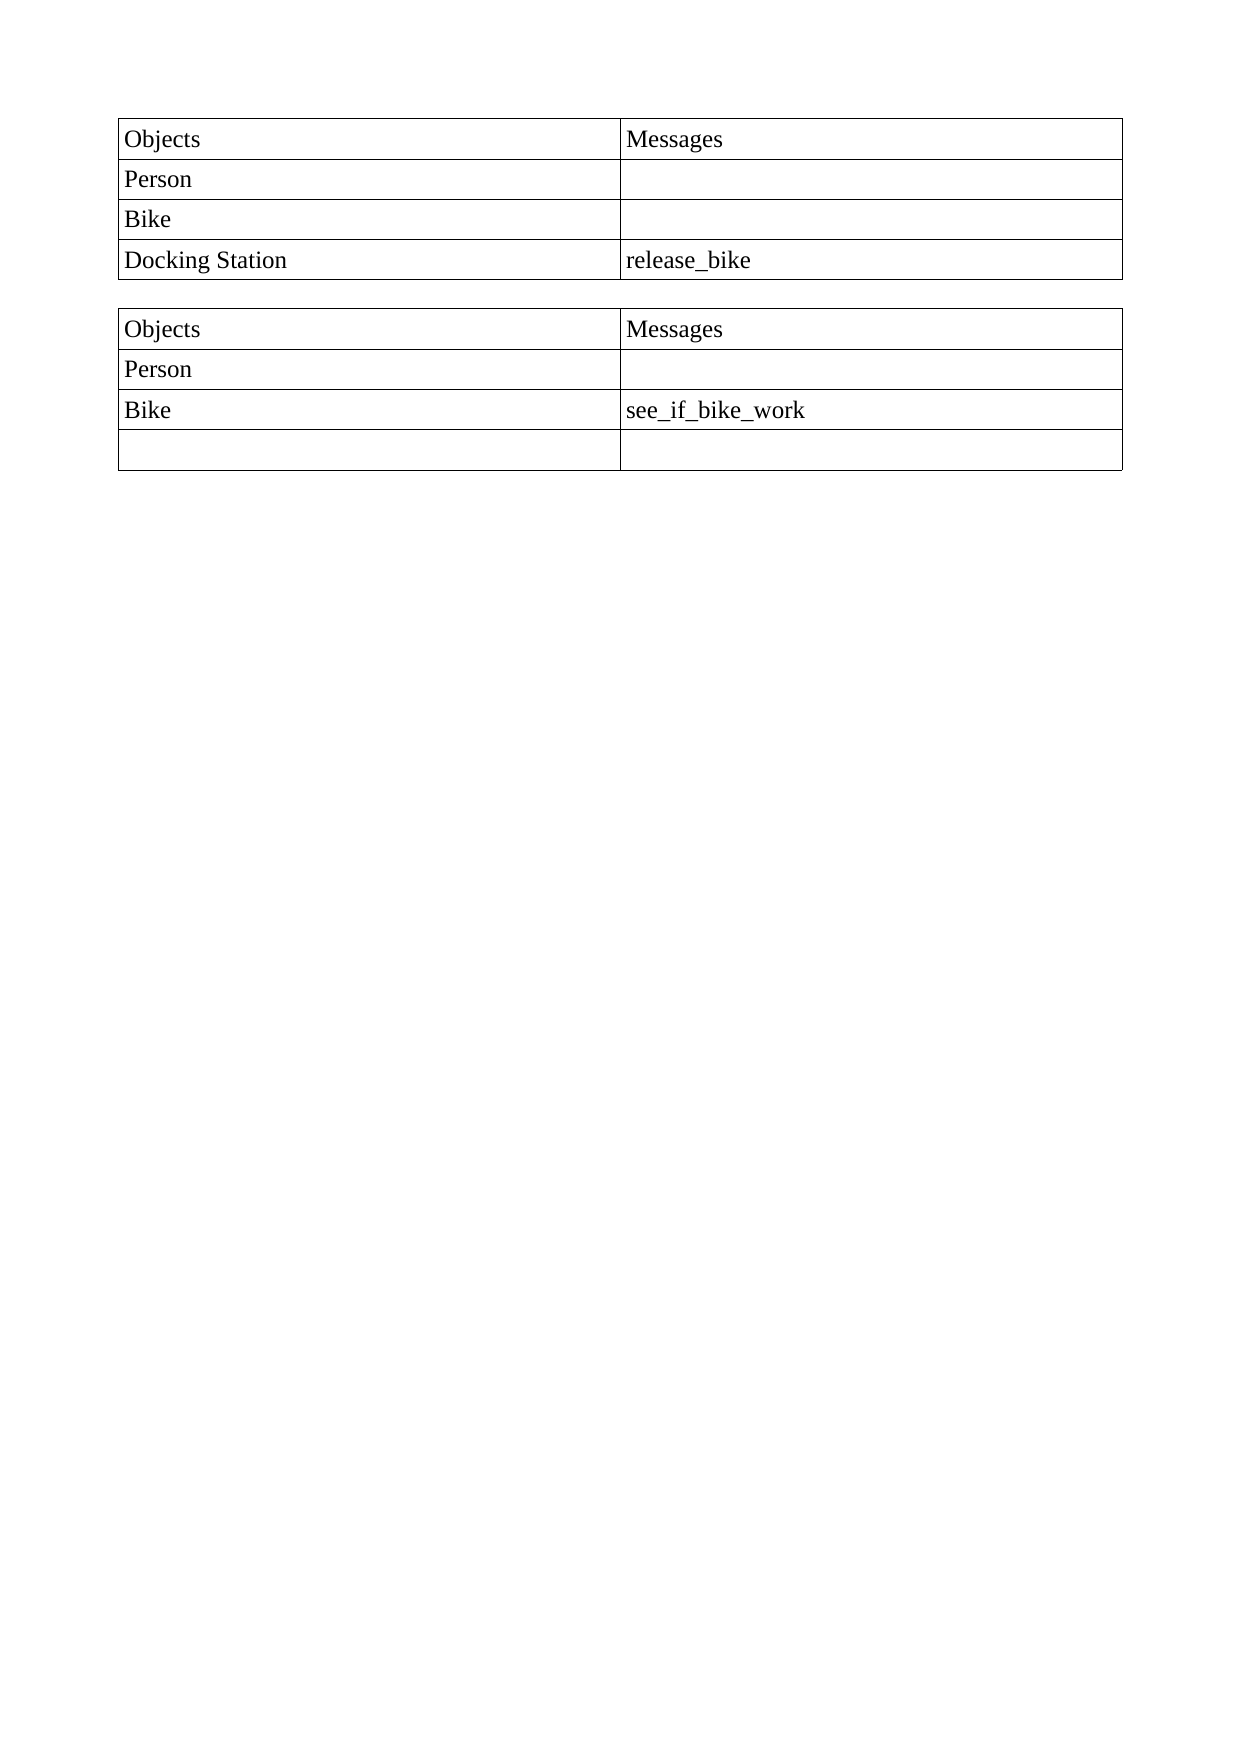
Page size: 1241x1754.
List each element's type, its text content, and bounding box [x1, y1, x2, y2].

table_header Objects [119, 119, 620, 158]
table_cell [119, 430, 620, 469]
table_cell Person [119, 350, 620, 389]
table_cell [621, 350, 1122, 389]
table_header Messages [621, 119, 1122, 158]
table_cell Bike [119, 200, 620, 239]
table_header Objects [119, 309, 620, 348]
table_cell Bike [119, 390, 620, 429]
table_cell [621, 200, 1122, 239]
table_cell [621, 160, 1122, 199]
table_cell release_bike [621, 240, 1122, 279]
table_header Messages [621, 309, 1122, 348]
table_cell Person [119, 160, 620, 199]
table_cell see_if_bike_work [621, 390, 1122, 429]
table_cell Docking Station [119, 240, 620, 279]
table_cell [621, 430, 1122, 469]
